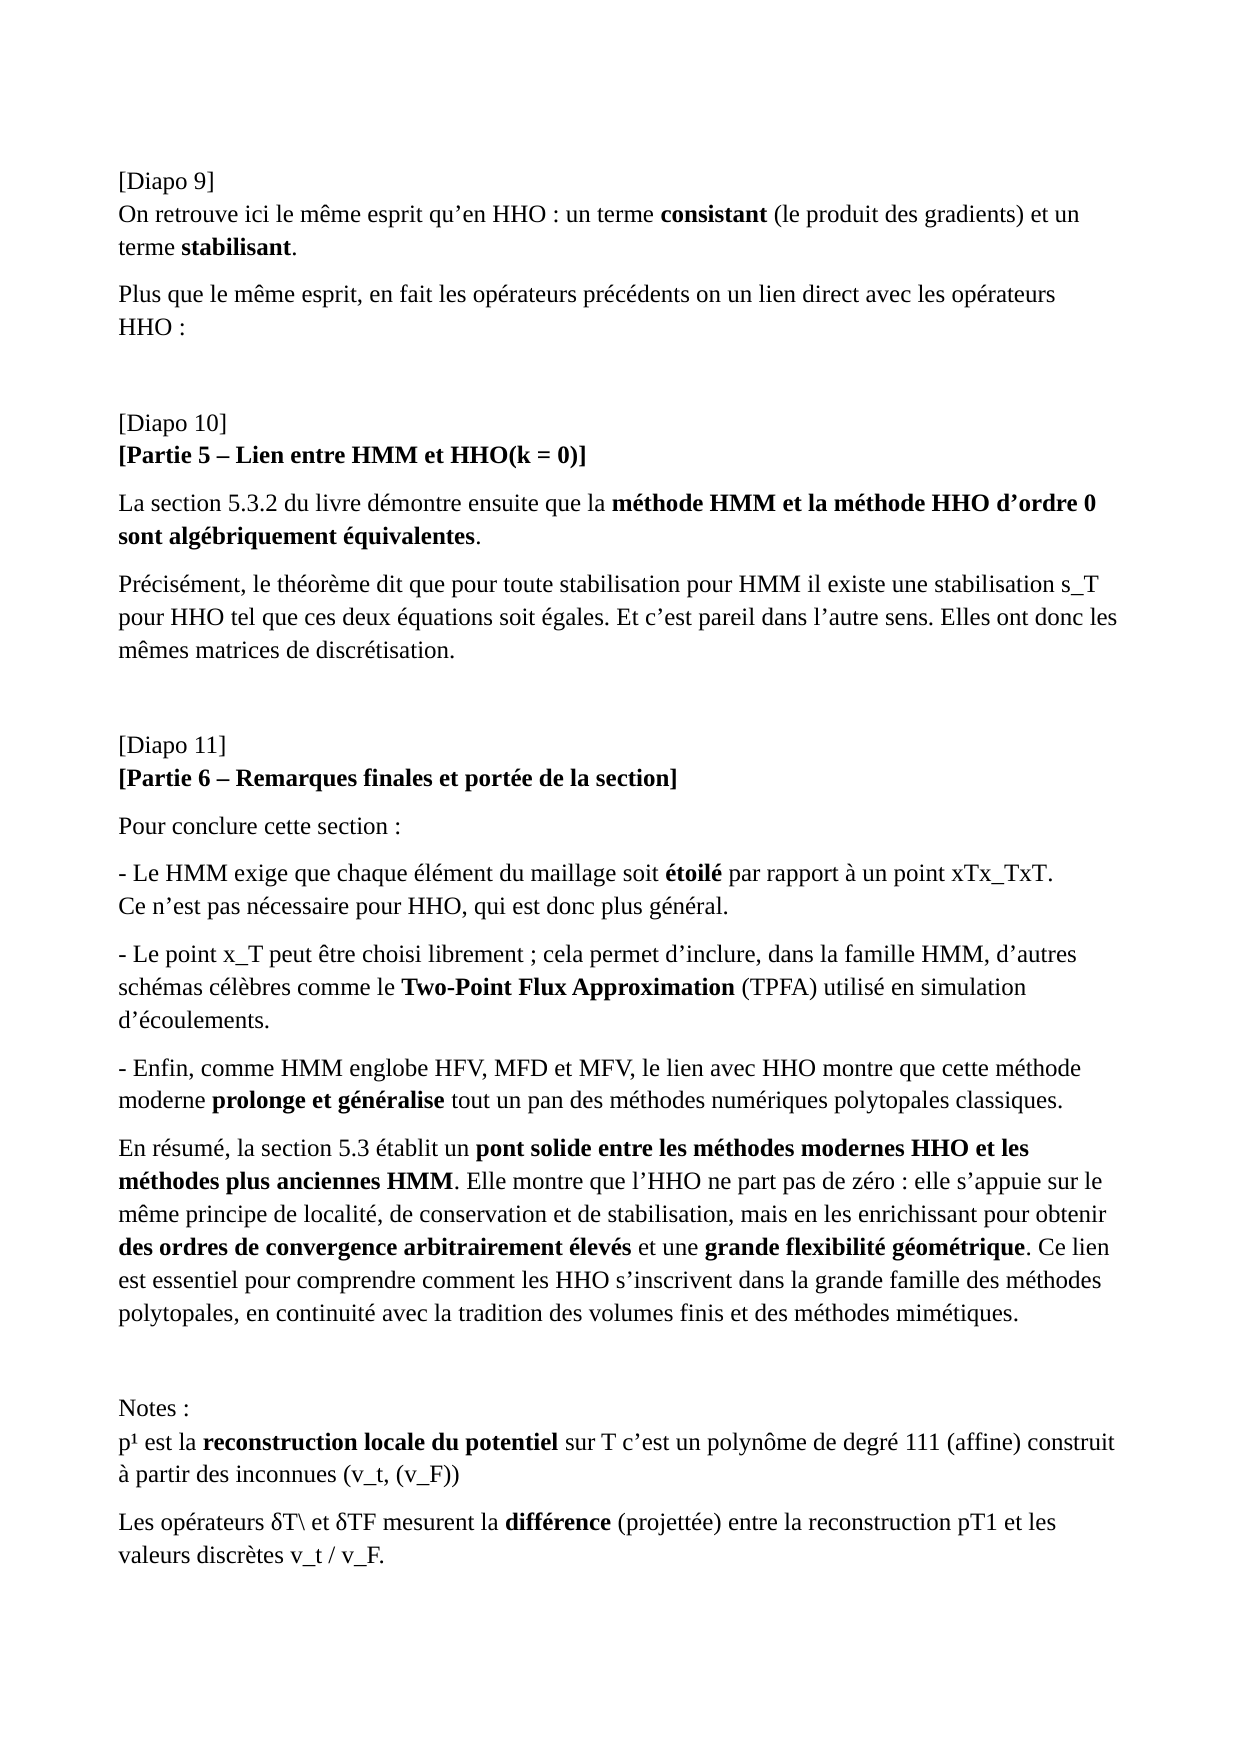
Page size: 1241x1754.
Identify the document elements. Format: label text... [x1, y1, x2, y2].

text Notes : p¹ est la reconstruction locale du potentiel sur T c’est un polynôme de degré 111 (affine) construit à partir des inconnues (v_t, (v_F)) [118, 1393, 1122, 1488]
text En résumé, la section 5.3 établit un pont solide entre les méthodes modernes HHO et les méthodes plus anciennes HMM. Elle montre que l’HHO ne part pas de zéro : elle s’appuie sur le même principe de localité, de conservation et de stabilisation, mais en les enrichissant pour obtenir des ordres de convergence arbitrairement élevés et une grande flexibilité géométrique. Ce lien est essentiel pour comprendre comment les HHO s’inscrivent dans la grande famille des méthodes polytopales, en continuité avec la tradition des volumes finis et des méthodes mimétiques. [118, 1133, 1122, 1327]
text [Diapo 10] [Partie 5 – Lien entre HMM et HHO(k = 0)] [118, 408, 1122, 469]
text La section 5.3.2 du livre démontre ensuite que la méthode HMM et la méthode HHO d’ordre 0 sont algébriquement équivalentes. [118, 488, 1122, 550]
text Les opérateurs δT\​ et δTF mesurent la différence (projettée) entre la reconstruction pT1 et les valeurs discrètes v_t / v_F. [118, 1507, 1122, 1569]
text [Diapo 11] [Partie 6 – Remarques finales et portée de la section] [118, 730, 1122, 792]
text - Le HMM exige que chaque élément du maillage soit étoilé par rapport à un point xTx_TxT​. Ce n’est pas nécessaire pour HHO, qui est donc plus général. [118, 858, 1122, 920]
text - Le point x_T peut être choisi librement ; cela permet d’inclure, dans la famille HMM, d’autres schémas célèbres comme le Two-Point Flux Approximation (TPFA) utilisé en simulation d’écoulements. [118, 939, 1122, 1034]
text - Enfin, comme HMM englobe HFV, MFD et MFV, le lien avec HHO montre que cette méthode moderne prolonge et généralise tout un pan des méthodes numériques polytopales classiques. [118, 1053, 1122, 1114]
text Pour conclure cette section : [118, 811, 1122, 839]
text [Diapo 9] On retrouve ici le même esprit qu’en HHO : un terme consistant (le produit des gradients) et un terme stabilisant. [118, 166, 1122, 261]
text Précisément, le théorème dit que pour toute stabilisation pour HMM il existe une stabilisation s_T pour HHO tel que ces deux équations soit égales. Et c’est pareil dans l’autre sens. Elles ont donc les mêmes matrices de discrétisation. [118, 569, 1122, 664]
text Plus que le même esprit, en fait les opérateurs précédents on un lien direct avec les opérateurs HHO : [118, 279, 1122, 341]
